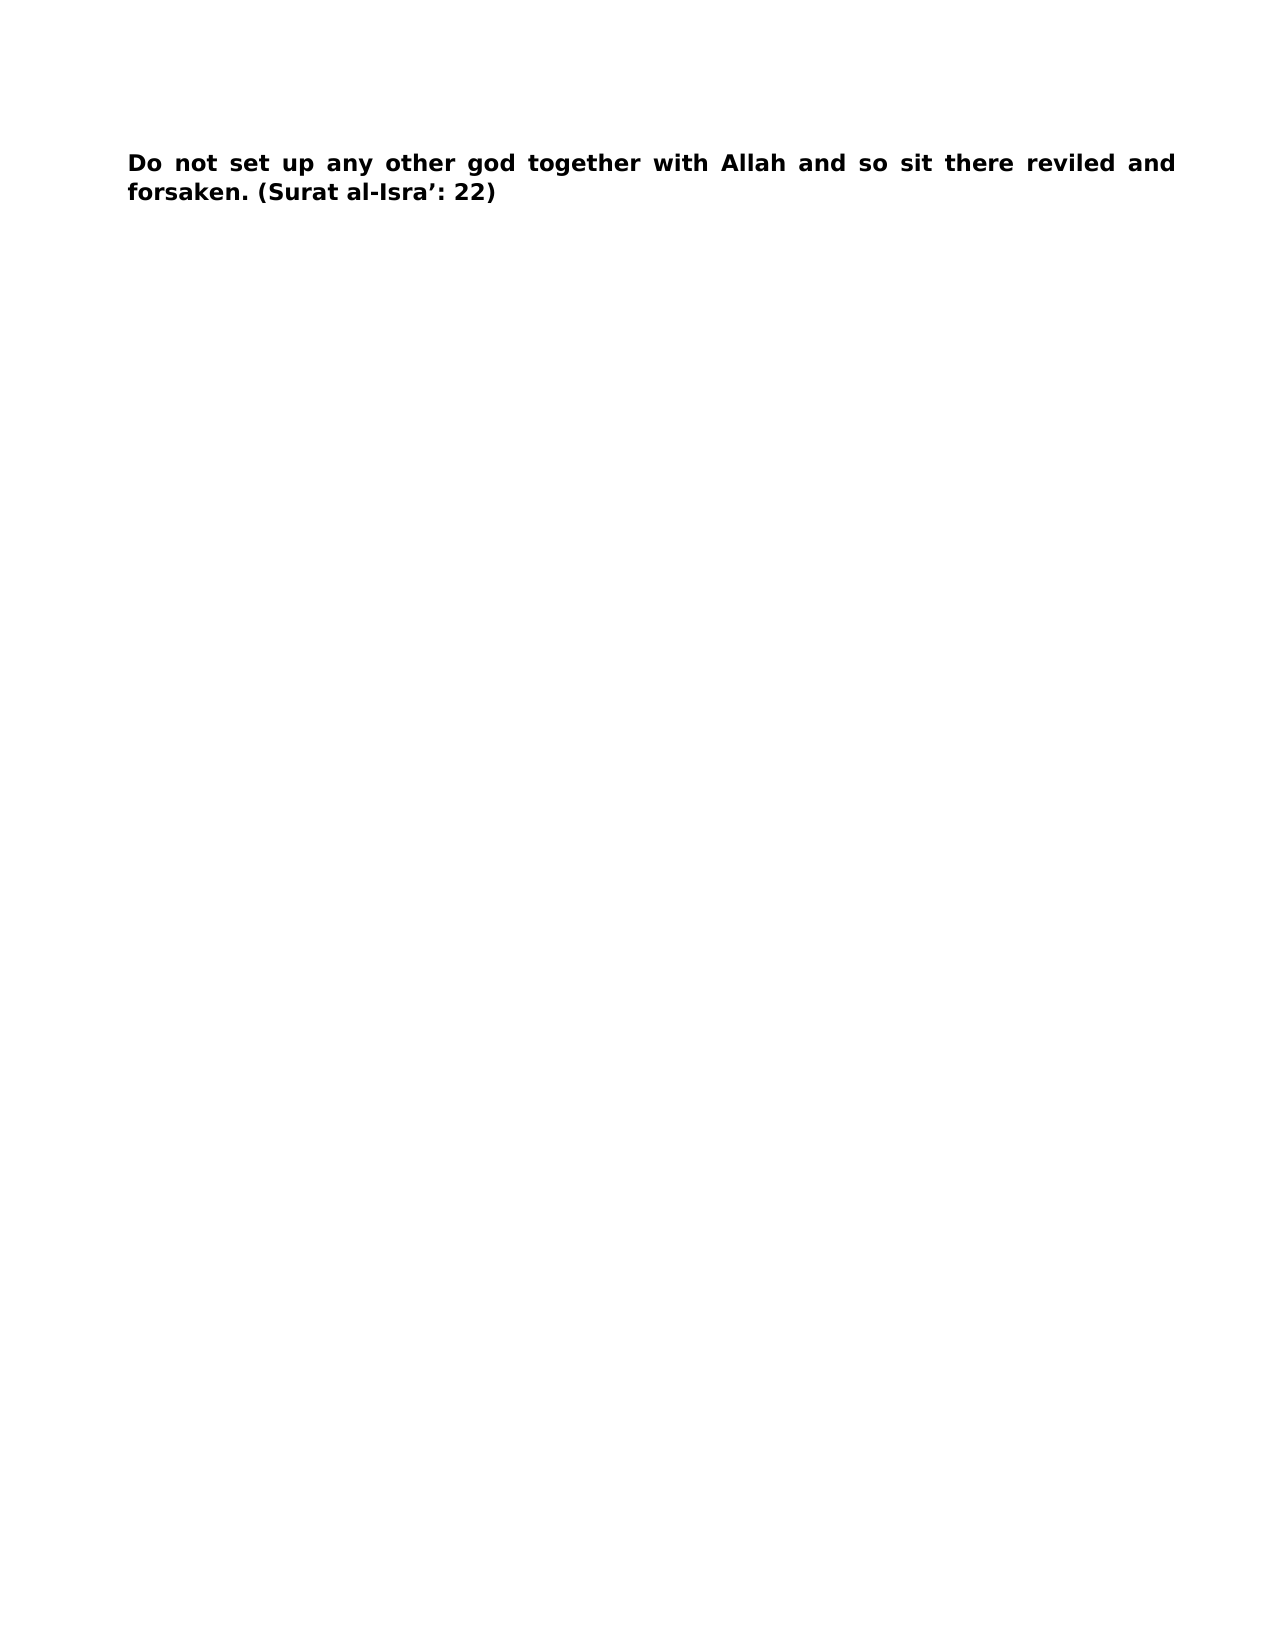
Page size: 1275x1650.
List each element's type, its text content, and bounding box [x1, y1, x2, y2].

text Do not set up any other god together with Allah and so sit there reviled and forsaken. (Surat al-Isra’: 22) [127, 150, 1177, 206]
